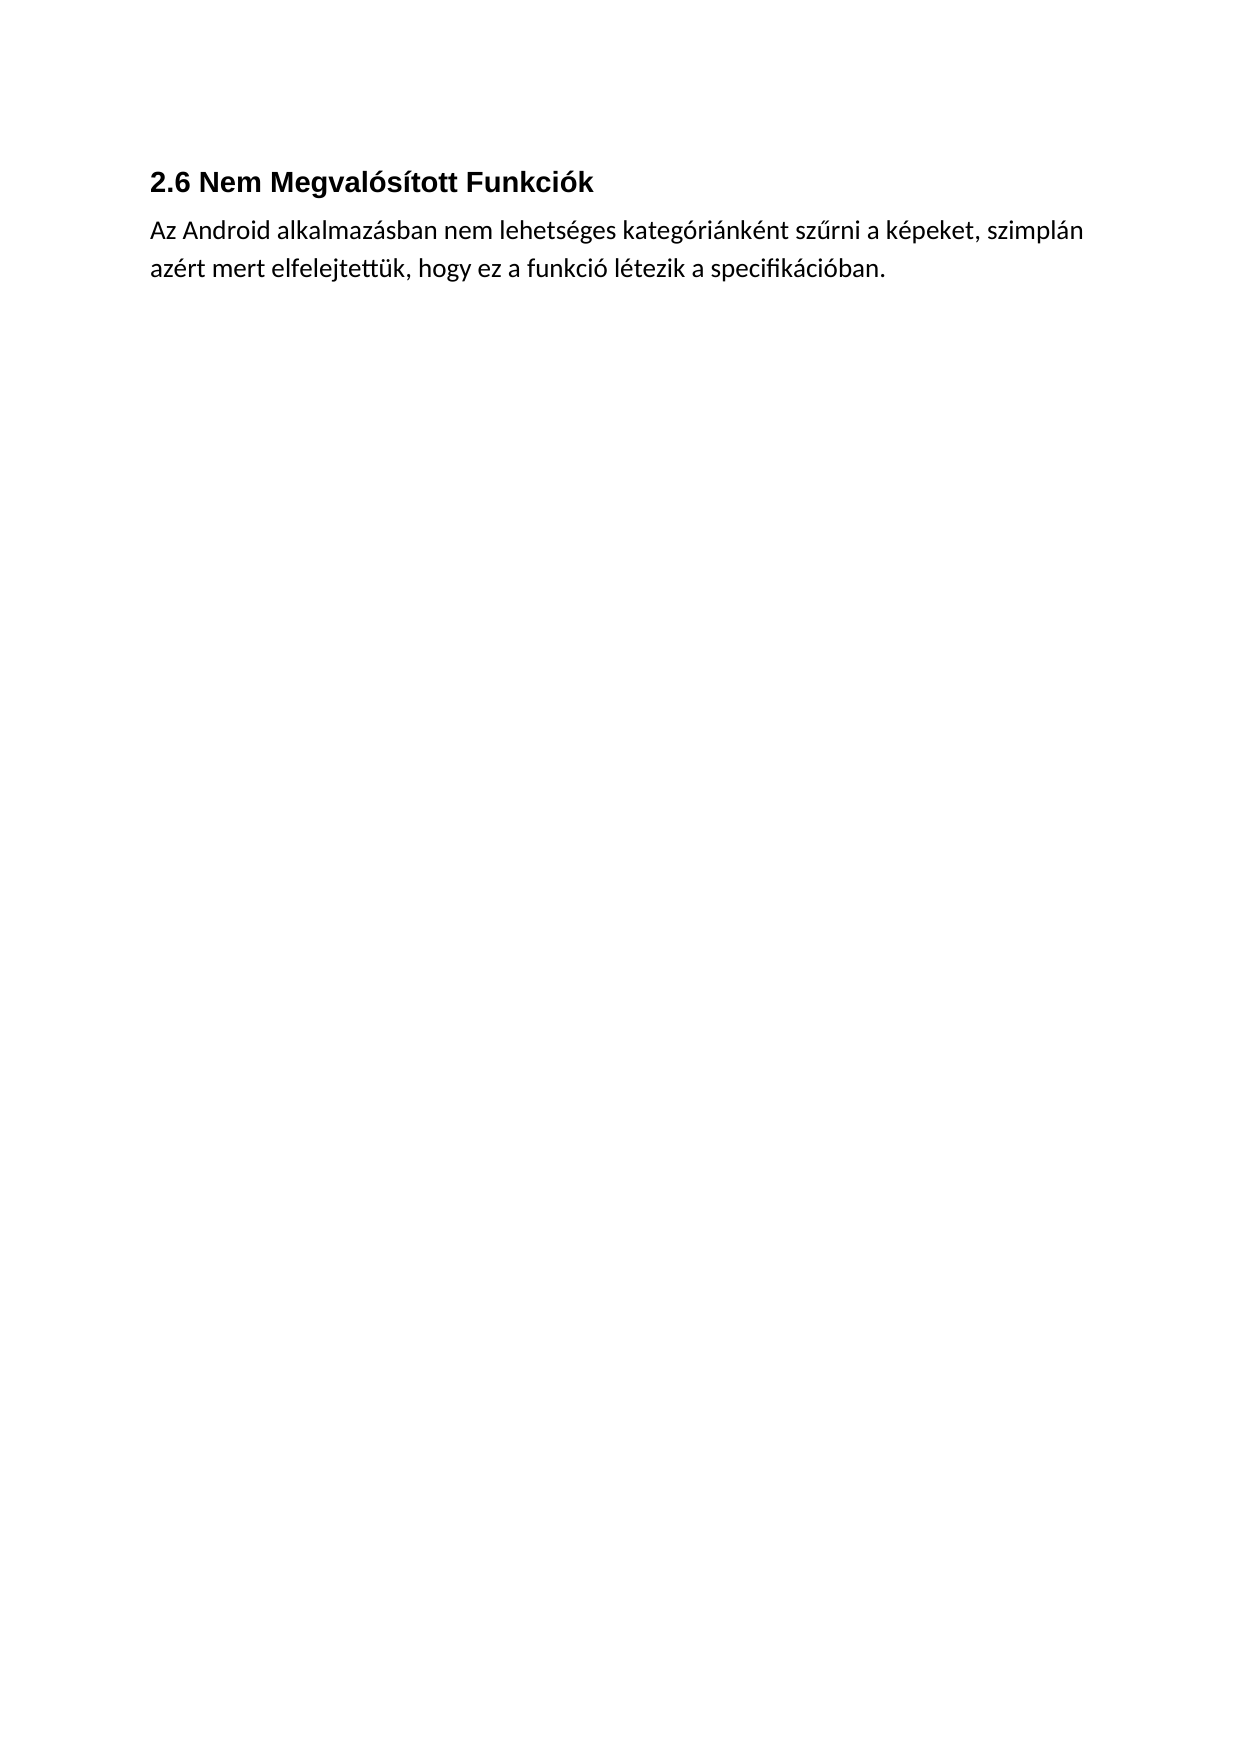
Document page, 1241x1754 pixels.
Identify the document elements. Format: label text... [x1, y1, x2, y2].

text Az Android alkalmazásban nem lehetséges kategóriánként szűrni a képeket, szimplán azért mert elfelejtettük, hogy ez a funkció létezik a specifikációban. [150, 213, 1090, 284]
subtitle 2.6 Nem Megvalósított Funkciók [150, 164, 1090, 198]
